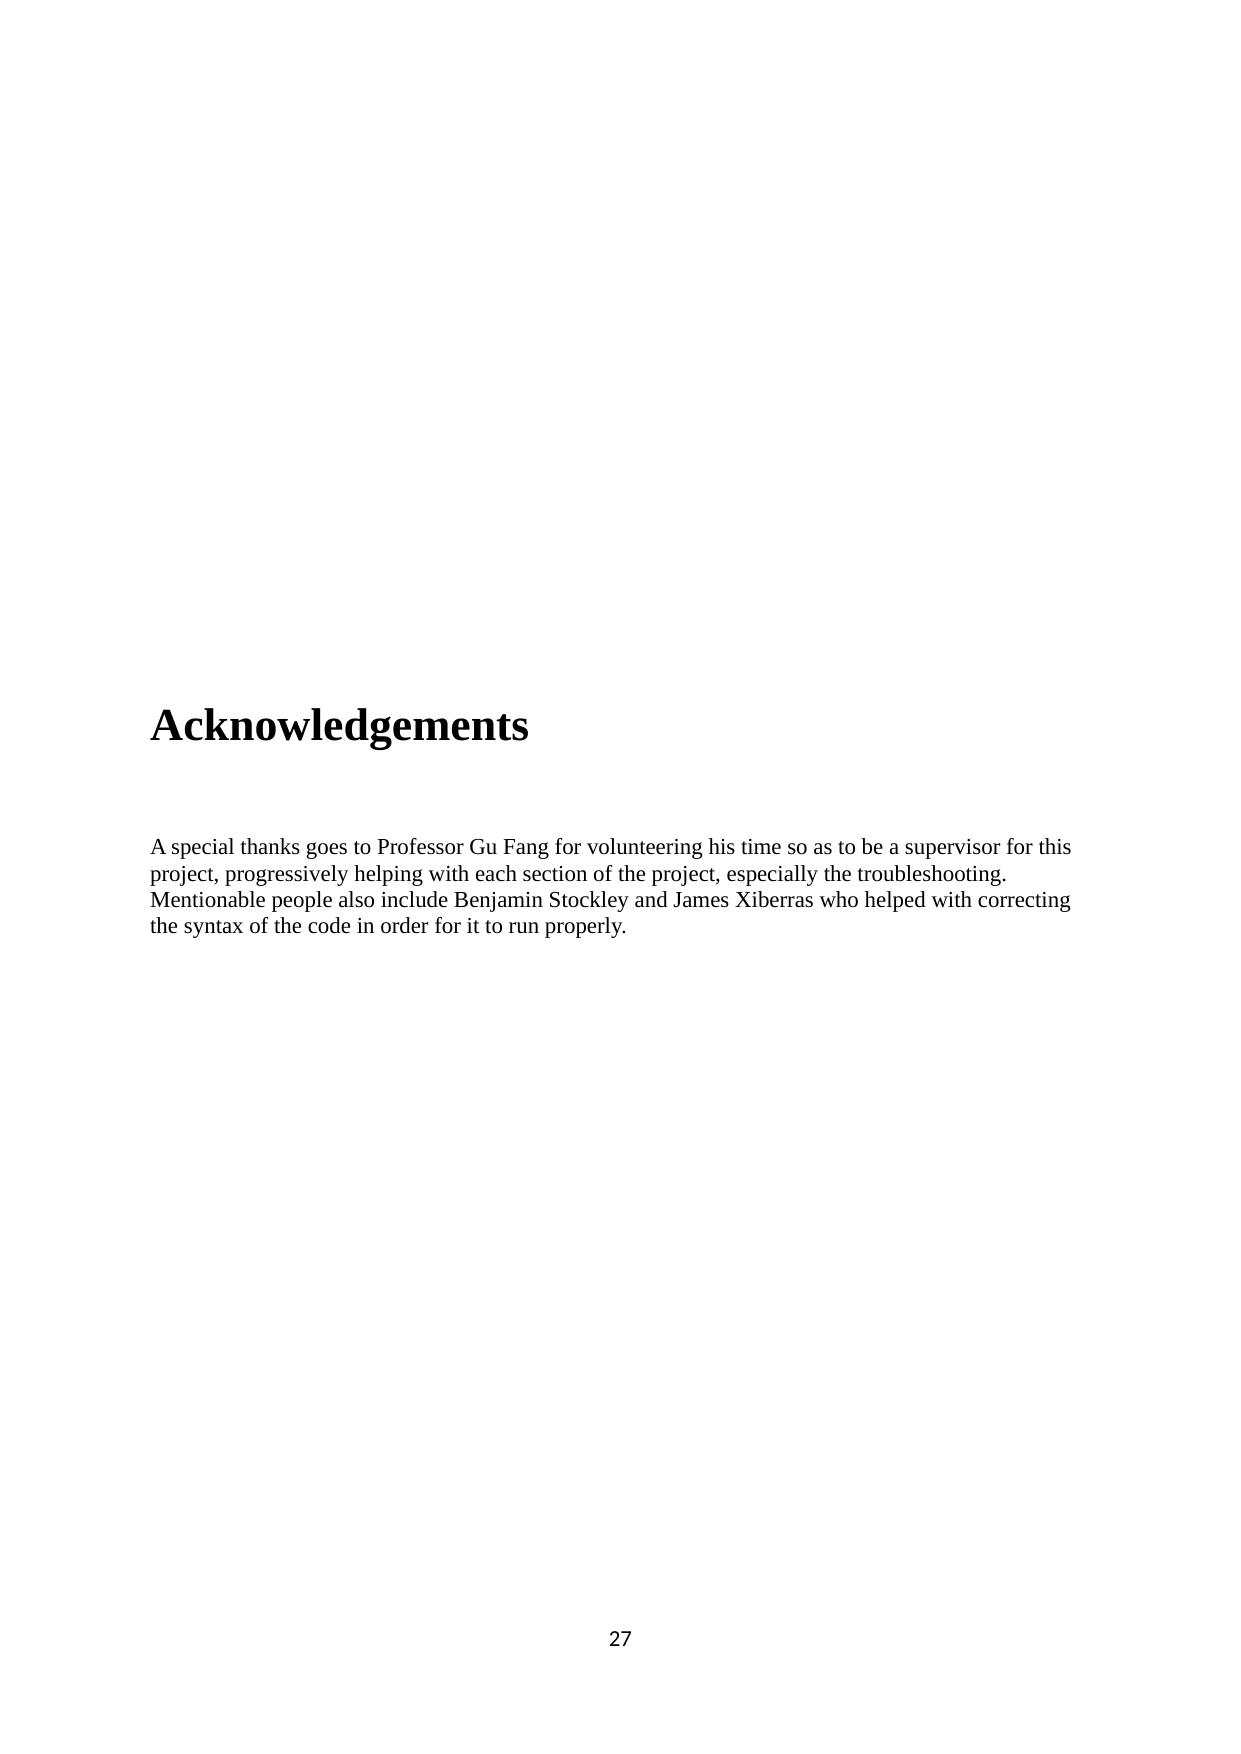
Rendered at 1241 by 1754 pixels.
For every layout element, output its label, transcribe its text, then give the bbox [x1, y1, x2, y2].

text A special thanks goes to Professor Gu Fang for volunteering his time so as to be a supervisor for this project, progressively helping with each section of the project, especially the troubleshooting. Mentionable people also include Benjamin Stockley and James Xiberras who helped with correcting the syntax of the code in order for it to run properly. [150, 833, 1090, 939]
text Acknowledgements [150, 697, 1090, 750]
